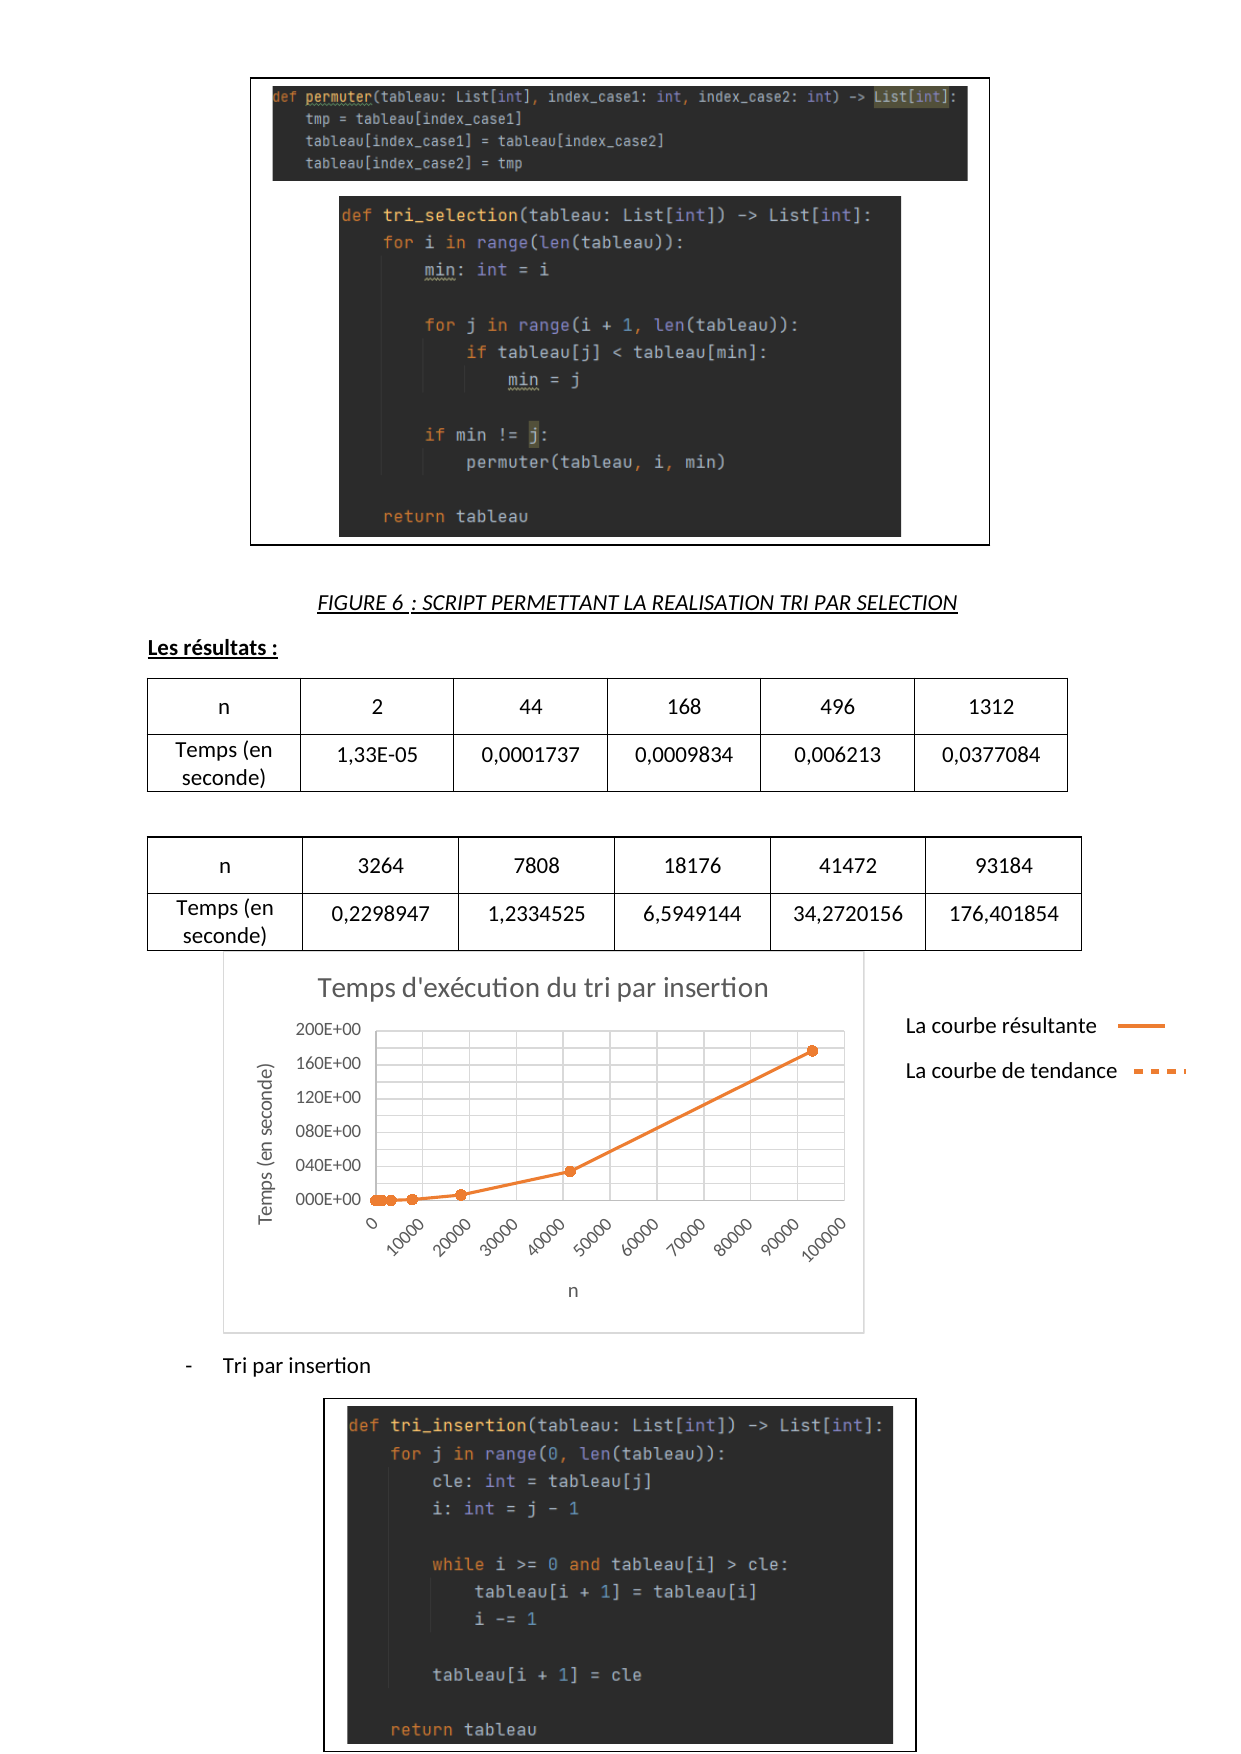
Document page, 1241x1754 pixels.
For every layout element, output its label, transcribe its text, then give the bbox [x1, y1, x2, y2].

table_cell 0,0001737 [454, 735, 607, 791]
list Tri par insertion [185, 1351, 1093, 1379]
text La courbe résultante [906, 1012, 1168, 1039]
text FIGURE 6 : SCRIPT PERMETTANT LA REALISATION TRI PAR SELECTION [185, 588, 1093, 616]
table_cell Temps (en seconde) [148, 894, 302, 949]
table_header 168 [608, 679, 760, 734]
table_cell 6,5949144 [615, 894, 770, 949]
table_cell 0,0377084 [915, 735, 1067, 791]
table_header n [148, 679, 300, 734]
table_cell 176,401854 [926, 894, 1081, 949]
table_header 93184 [926, 838, 1081, 892]
text La courbe de tendance [906, 1056, 1168, 1084]
table_header n [148, 838, 302, 892]
table_cell 0,2298947 [303, 894, 458, 949]
table_cell 0,006213 [761, 735, 914, 791]
table_cell 1,33E-05 [301, 735, 453, 791]
table_cell 0,0009834 [608, 735, 760, 791]
table_header 41472 [771, 838, 925, 892]
table_header 18176 [615, 838, 770, 892]
table_header 496 [761, 679, 914, 734]
text Les résultats : [148, 633, 1093, 661]
table_header 7808 [459, 838, 614, 892]
table_header 44 [454, 679, 607, 734]
table_header 3264 [303, 838, 458, 892]
table_header 1312 [915, 679, 1067, 734]
table_cell Temps (en seconde) [148, 735, 300, 791]
table_cell 34,2720156 [771, 894, 925, 949]
table_cell 1,2334525 [459, 894, 614, 949]
table_header 2 [301, 679, 453, 734]
